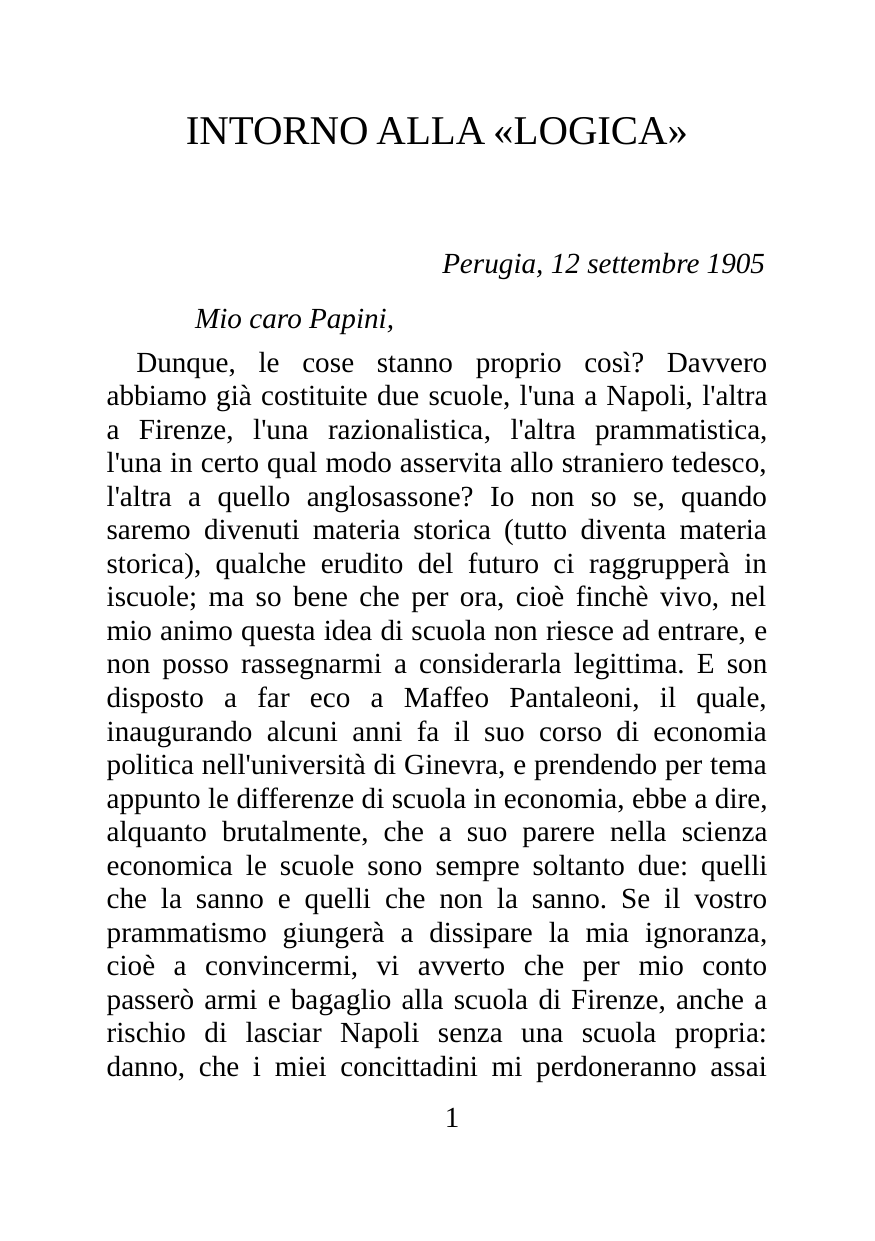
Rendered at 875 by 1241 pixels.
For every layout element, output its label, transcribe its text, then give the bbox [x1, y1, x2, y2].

text Perugia, 12 settembre 1905 [106, 246, 768, 280]
subtitle INTORNO ALLA «LOGICA» [106, 106, 768, 153]
text Dunque, le cose stanno proprio così? Davvero abbiamo già costituite due scuole, l'una a Napoli, l'altra a Firenze, l'una razionalistica, l'altra prammatistica, l'una in certo qual modo asservita allo straniero tedesco, l'altra a quello anglosassone? Io non so se, quando saremo divenuti materia storica (tutto diventa materia storica), qualche erudito del futuro ci raggrupperà in iscuole; ma so bene che per ora, cioè finchè vivo, nel mio animo questa idea di scuola non riesce ad entrare, e non posso rassegnarmi a considerarla legittima. E son disposto a far eco a Maffeo Pantaleoni, il quale, inaugurando alcuni anni fa il suo corso di economia politica nell'università di Ginevra, e prendendo per tema appunto le differenze di scuola in economia, ebbe a dire, alquanto brutalmente, che a suo parere nella scienza economica le scuole sono sempre soltanto due: quelli che la sanno e quelli che non la sanno. Se il vostro prammatismo giungerà a dissipare la mia ignoranza, cioè a convincermi, vi avverto che per mio conto passerò armi e bagaglio alla scuola di Firenze, anche a rischio di lasciar Napoli senza una scuola propria: danno, che i miei concittadini mi perdoneranno assai [106, 345, 768, 1083]
text Mio caro Papini, [165, 301, 768, 334]
